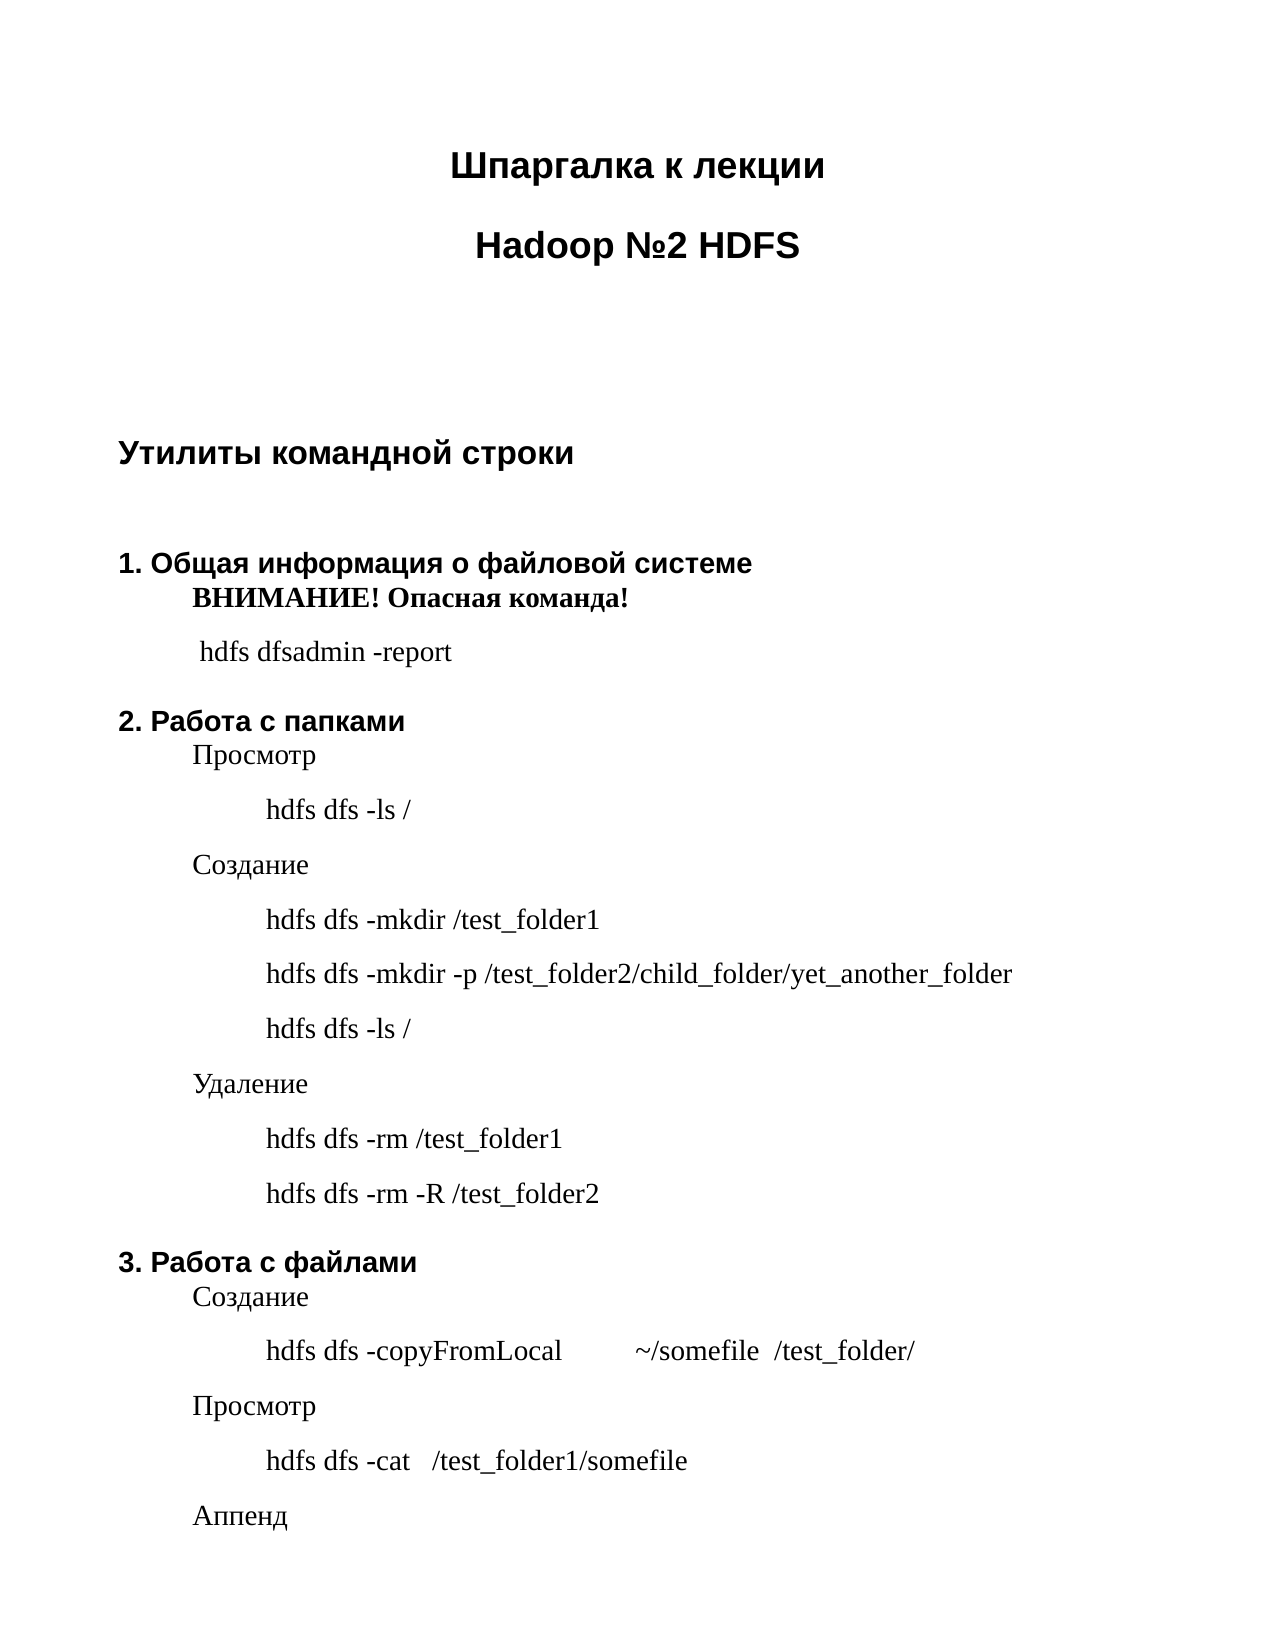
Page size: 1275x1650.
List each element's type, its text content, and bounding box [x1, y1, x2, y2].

subtitle Утилиты командной строки [118, 433, 1157, 471]
text Просмотр [118, 737, 1157, 771]
subtitle 2. Работа с папками [118, 704, 1157, 737]
text hdfs dfs -rm -R /test_folder2 [118, 1176, 1157, 1209]
text Просмотр [118, 1388, 1157, 1422]
text Аппенд [118, 1498, 1157, 1531]
subtitle 3. Работа с файлами [118, 1245, 1157, 1279]
text ВНИМАНИЕ! Опасная команда! [118, 580, 1157, 613]
text hdfs dfs -copyFromLocal ~/somefile /test_folder/ [118, 1333, 1157, 1367]
subtitle Шпаргалка к лекции [118, 143, 1157, 186]
text hdfs dfs -mkdir -p /test_folder2/child_folder/yet_another_folder [118, 957, 1157, 990]
text hdfs dfs -ls / [118, 792, 1157, 826]
text hdfs dfs -cat /test_folder1/somefile [118, 1443, 1157, 1477]
text hdfs dfs -ls / [118, 1011, 1157, 1045]
text hdfs dfs -mkdir /test_folder1 [118, 902, 1157, 935]
subtitle Hadoop №2 HDFS [118, 224, 1157, 267]
text Создание [118, 847, 1157, 881]
text Удаление [118, 1066, 1157, 1100]
subtitle 1. Общая информация о файловой системе [118, 546, 1157, 580]
text Создание [118, 1279, 1157, 1312]
text hdfs dfsadmin -report [118, 634, 1157, 668]
text hdfs dfs -rm /test_folder1 [118, 1121, 1157, 1154]
